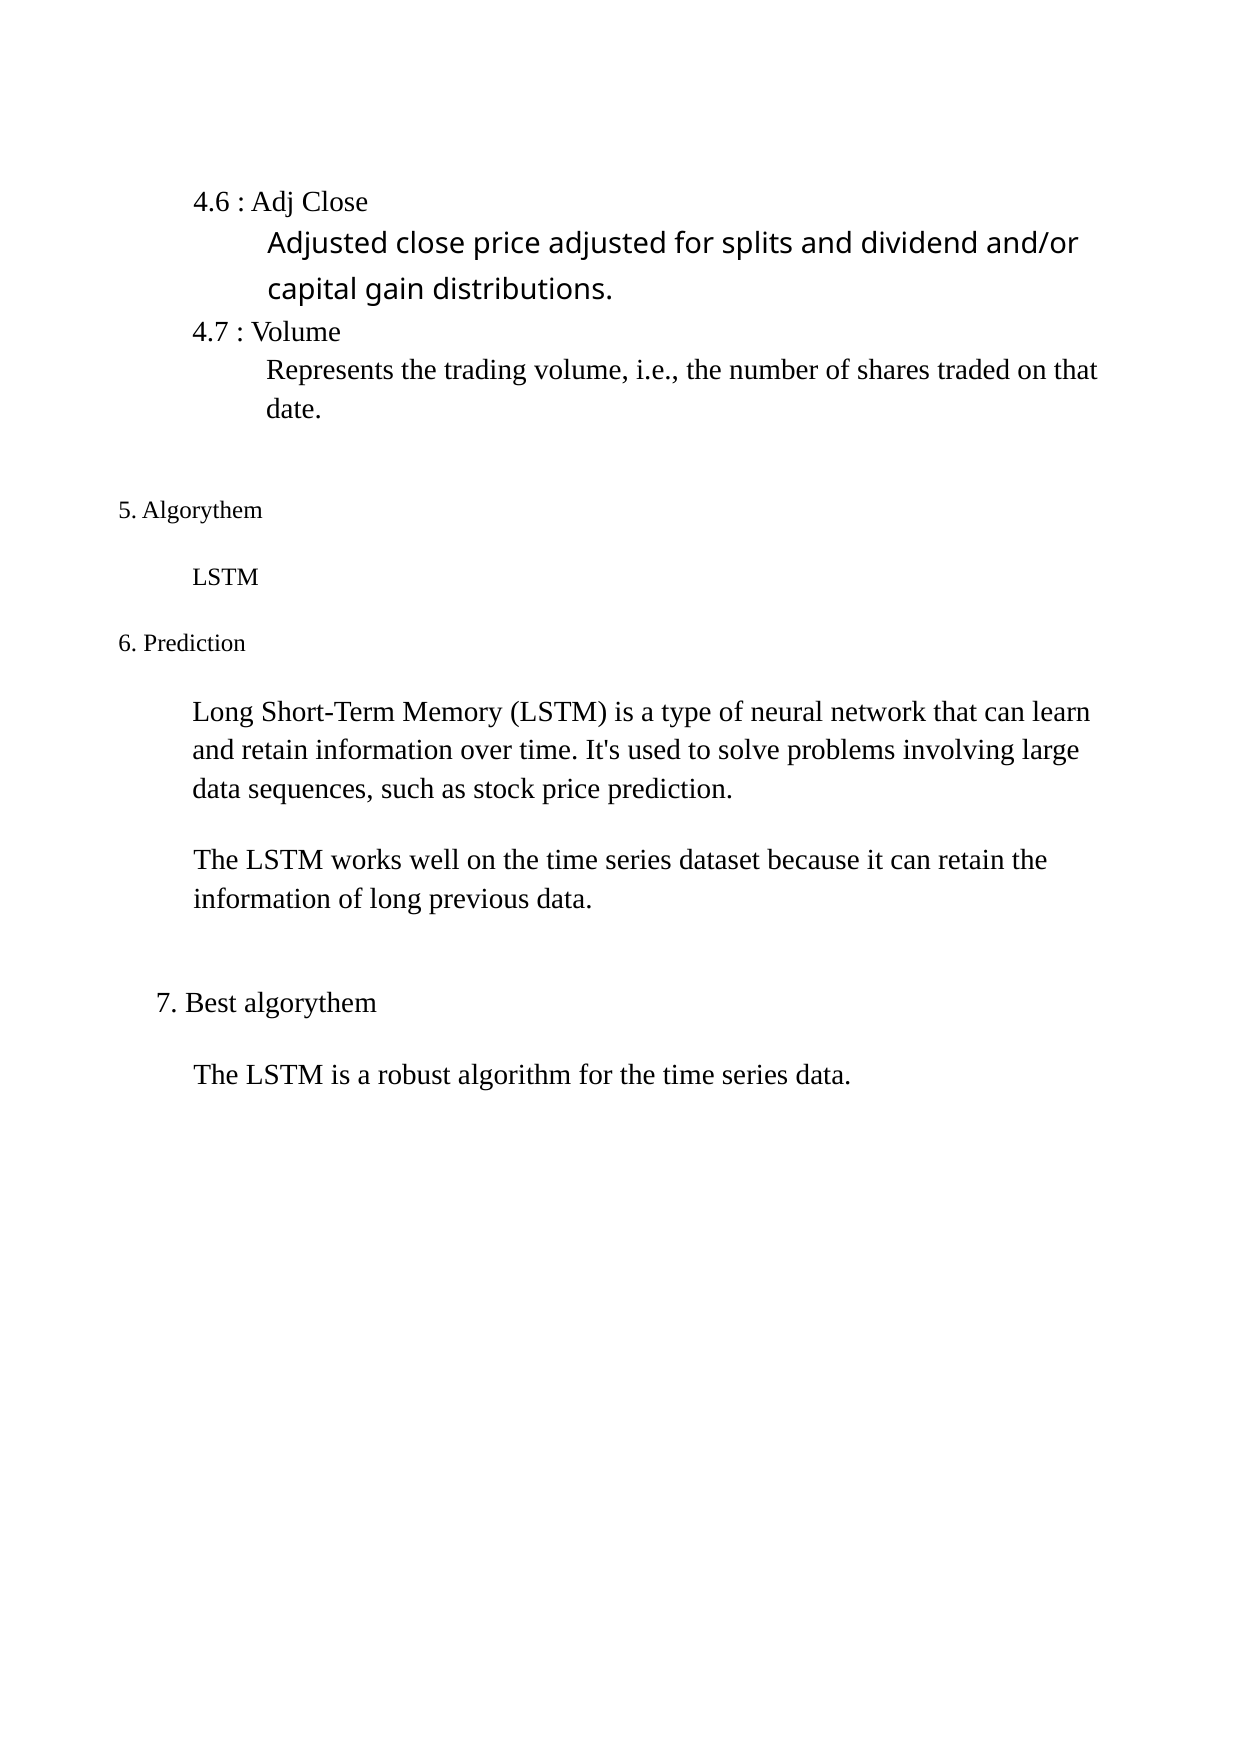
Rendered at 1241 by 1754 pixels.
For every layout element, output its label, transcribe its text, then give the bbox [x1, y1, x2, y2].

text 4.7 : Volume [118, 314, 1122, 347]
text 6. Prediction [118, 628, 1122, 656]
text The LSTM is a robust algorithm for the time series data. [156, 1057, 1122, 1091]
text Long Short-Term Memory (LSTM) is a type of neural network that can learn and retain information over time. It's used to solve problems involving large data sequences, such as stock price prediction. [118, 694, 1122, 804]
text The LSTM works well on the time series dataset because it can retain the information of long previous data. [156, 842, 1122, 914]
text 7. Best algorythem [156, 986, 1122, 1019]
text Adjusted close price adjusted for splits and dividend and/or capital gain distributions. [193, 223, 1122, 308]
text LSTM [118, 562, 1122, 590]
text 5. Algorythem [118, 496, 1122, 524]
text Represents the trading volume, i.e., the number of shares traded on that date. [118, 352, 1122, 424]
text 4.6 : Adj Close [193, 184, 1122, 218]
